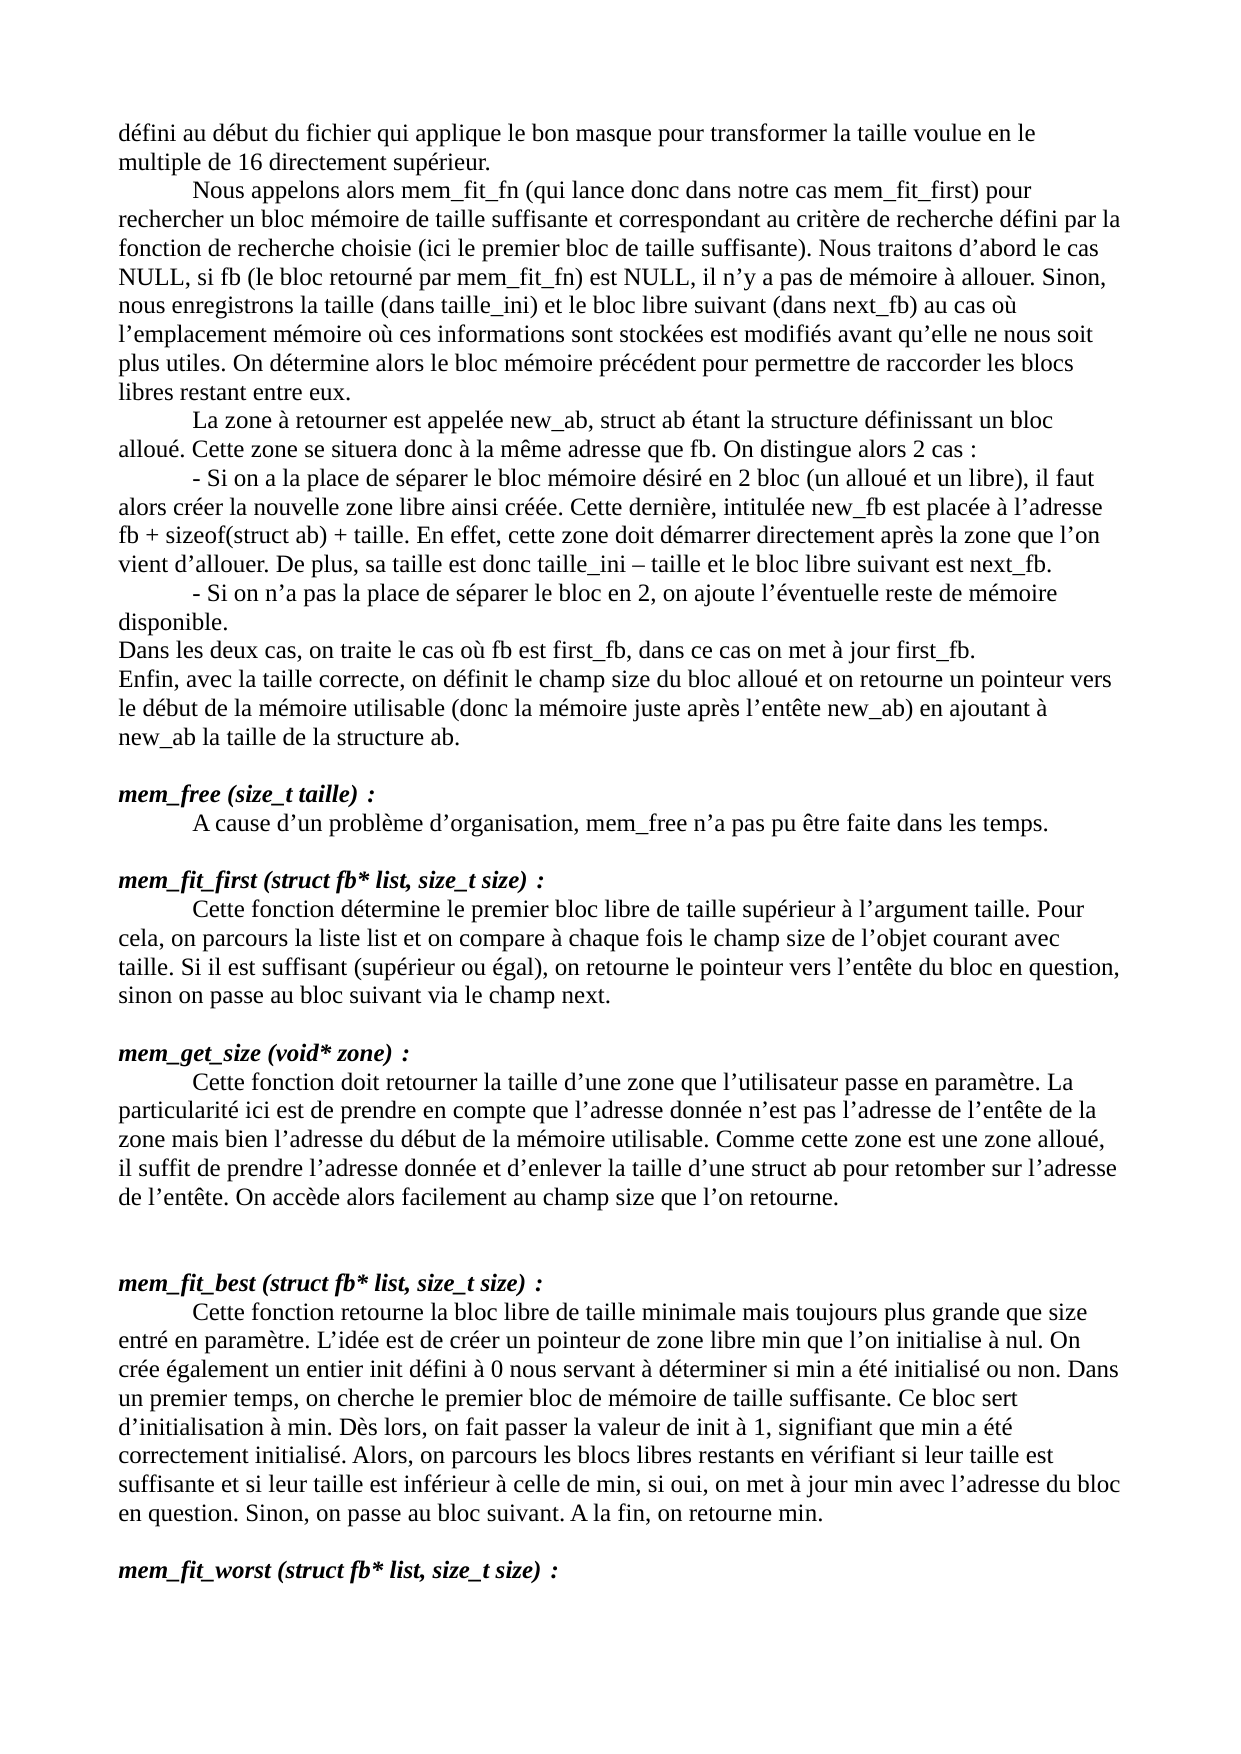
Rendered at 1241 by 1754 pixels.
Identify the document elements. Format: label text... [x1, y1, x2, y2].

text mem_get_size (void* zone) : [118, 1038, 1122, 1067]
text mem_fit_first (struct fb* list, size_t size) : [118, 866, 1122, 894]
text Cette fonction retourne la bloc libre de taille minimale mais toujours plus grande que size entré en paramètre. L’idée est de créer un pointeur de zone libre min que l’on initialise à nul. On crée également un entier init défini à 0 nous servant à déterminer si min a été initialisé ou non. Dans un premier temps, on cherche le premier bloc de mémoire de taille suffisante. Ce bloc sert d’initialisation à min. Dès lors, on fait passer la valeur de init à 1, signifiant que min a été correctement initialisé. Alors, on parcours les blocs libres restants en vérifiant si leur taille est suffisante et si leur taille est inférieur à celle de min, si oui, on met à jour min avec l’adresse du bloc en question. Sinon, on passe au bloc suivant. A la fin, on retourne min. [118, 1297, 1122, 1527]
text Cette fonction doit retourner la taille d’une zone que l’utilisateur passe en paramètre. La particularité ici est de prendre en compte que l’adresse donnée n’est pas l’adresse de l’entête de la zone mais bien l’adresse du début de la mémoire utilisable. Comme cette zone est une zone alloué, il suffit de prendre l’adresse donnée et d’enlever la taille d’une struct ab pour retomber sur l’adresse de l’entête. On accède alors facilement au champ size que l’on retourne. [118, 1067, 1122, 1211]
text - Si on a la place de séparer le bloc mémoire désiré en 2 bloc (un alloué et un libre), il faut alors créer la nouvelle zone libre ainsi créée. Cette dernière, intitulée new_fb est placée à l’adresse fb + sizeof(struct ab) + taille. En effet, cette zone doit démarrer directement après la zone que l’on vient d’allouer. De plus, sa taille est donc taille_ini – taille et le bloc libre suivant est next_fb. [118, 463, 1122, 578]
text Cette fonction détermine le premier bloc libre de taille supérieur à l’argument taille. Pour cela, on parcours la liste list et on compare à chaque fois le champ size de l’objet courant avec taille. Si il est suffisant (supérieur ou égal), on retourne le pointeur vers l’entête du bloc en question, sinon on passe au bloc suivant via le champ next. [118, 894, 1122, 1009]
text mem_fit_best (struct fb* list, size_t size) : [118, 1268, 1122, 1297]
text - Si on n’a pas la place de séparer le bloc en 2, on ajoute l’éventuelle reste de mémoire disponible. [118, 578, 1122, 636]
text Enfin, avec la taille correcte, on définit le champ size du bloc alloué et on retourne un pointeur vers le début de la mémoire utilisable (donc la mémoire juste après l’entête new_ab) en ajoutant à new_ab la taille de la structure ab. [118, 664, 1122, 751]
text Dans les deux cas, on traite le cas où fb est first_fb, dans ce cas on met à jour first_fb. [118, 636, 1122, 664]
text A cause d’un problème d’organisation, mem_free n’a pas pu être faite dans les temps. [118, 808, 1122, 837]
text Nous appelons alors mem_fit_fn (qui lance donc dans notre cas mem_fit_first) pour rechercher un bloc mémoire de taille suffisante et correspondant au critère de recherche défini par la fonction de recherche choisie (ici le premier bloc de taille suffisante). Nous traitons d’abord le cas NULL, si fb (le bloc retourné par mem_fit_fn) est NULL, il n’y a pas de mémoire à allouer. Sinon, nous enregistrons la taille (dans taille_ini) et le bloc libre suivant (dans next_fb) au cas où l’emplacement mémoire où ces informations sont stockées est modifiés avant qu’elle ne nous soit plus utiles. On détermine alors le bloc mémoire précédent pour permettre de raccorder les blocs libres restant entre eux. [118, 176, 1122, 406]
text mem_free (size_t taille) : [118, 779, 1122, 808]
text mem_fit_worst (struct fb* list, size_t size) : [118, 1556, 1122, 1584]
text défini au début du fichier qui applique le bon masque pour transformer la taille voulue en le multiple de 16 directement supérieur. [118, 118, 1122, 176]
text La zone à retourner est appelée new_ab, struct ab étant la structure définissant un bloc alloué. Cette zone se situera donc à la même adresse que fb. On distingue alors 2 cas : [118, 406, 1122, 463]
